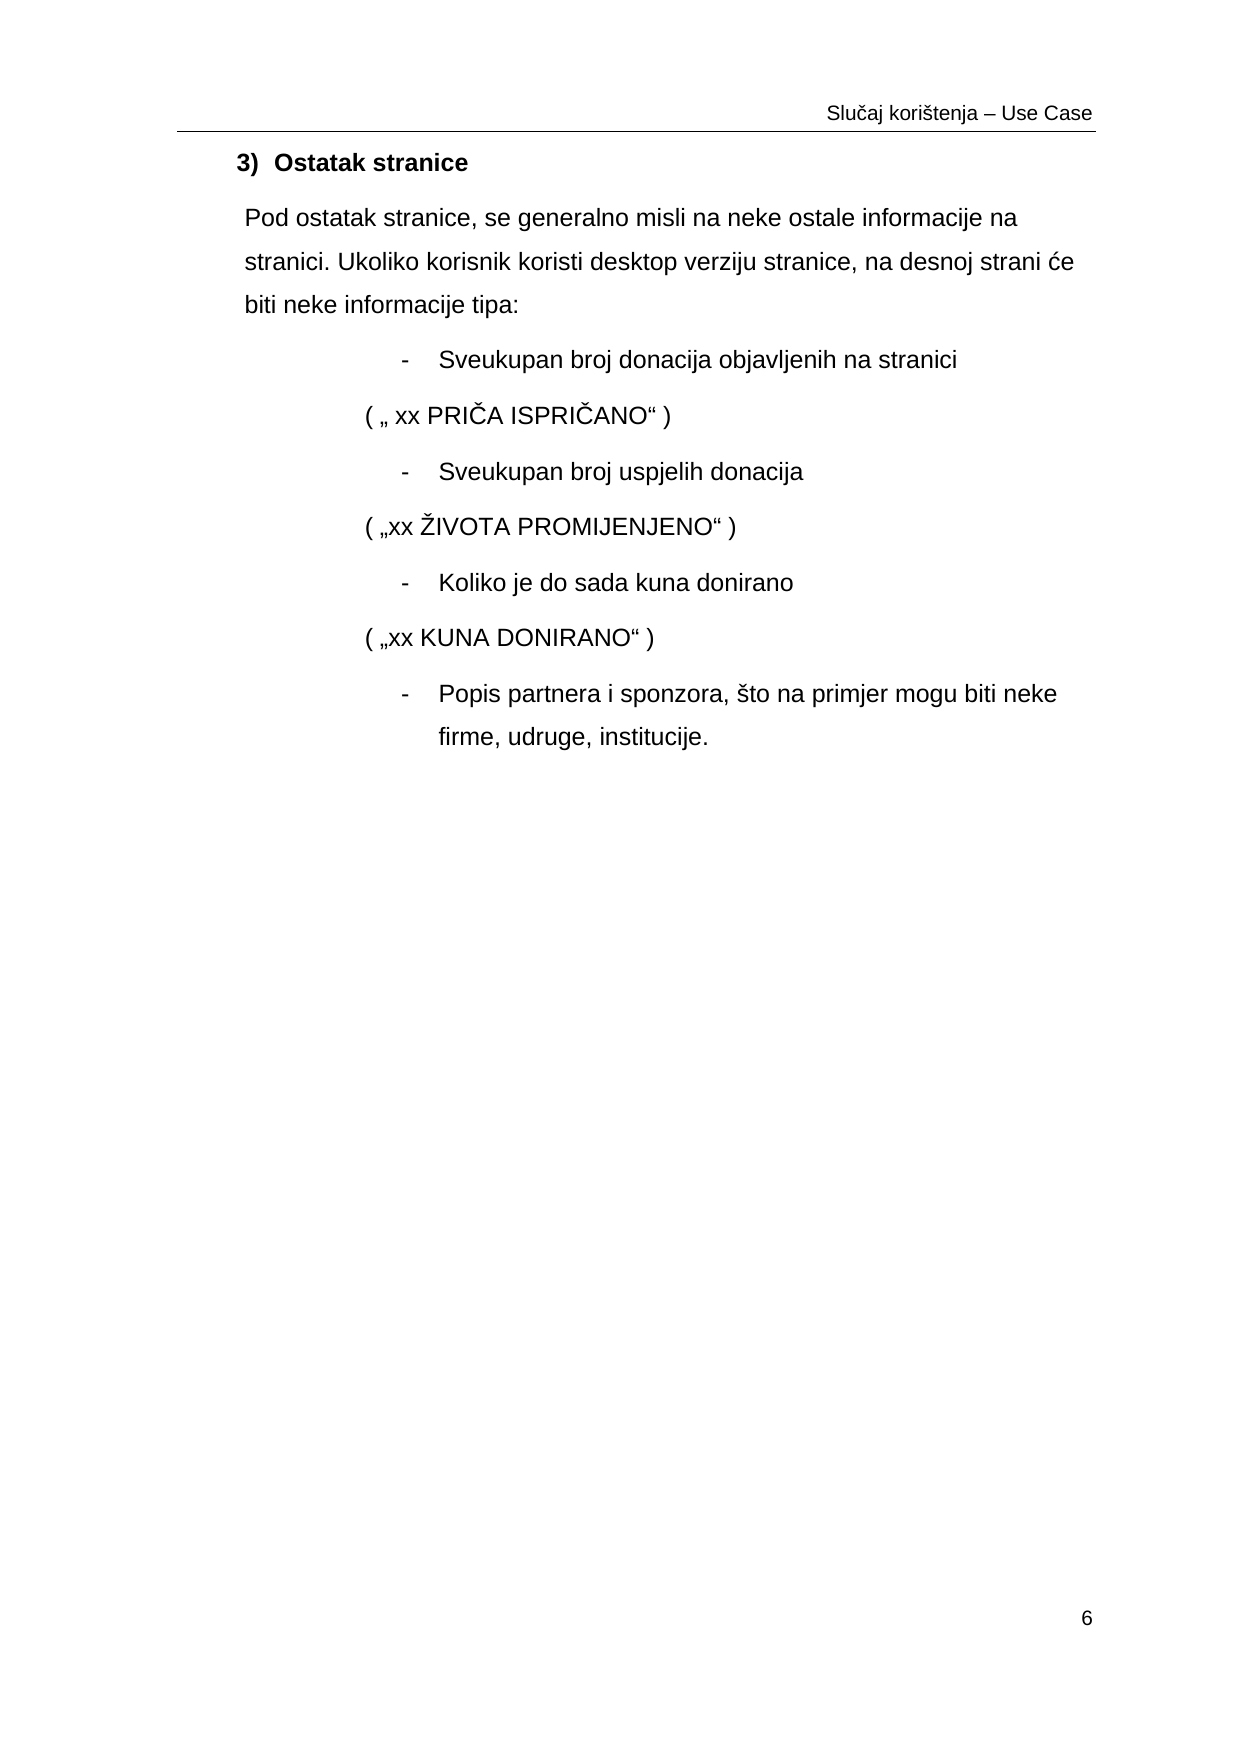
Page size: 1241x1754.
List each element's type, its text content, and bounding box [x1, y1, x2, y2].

list Sveukupan broj uspjelih donacija [401, 456, 1092, 485]
list ( „xx ŽIVOTA PROMIJENJENO“ ) [364, 512, 1092, 541]
list ( „xx KUNA DONIRANO“ ) [364, 623, 1092, 652]
list Popis partnera i sponzora, što na primjer mogu biti neke firme, udruge, institucije. [401, 679, 1092, 751]
list Ostatak stranice [207, 148, 1092, 176]
text Pod ostatak stranice, se generalno misli na neke ostale informacije na stranici. Ukoliko korisnik koristi desktop verziju stranice, na desnoj strani će biti neke informacije tipa: [244, 203, 1092, 318]
list Sveukupan broj donacija objavljenih na stranici [401, 345, 1092, 374]
list Koliko je do sada kuna donirano [401, 568, 1092, 596]
list ( „ xx PRIČA ISPRIČANO“ ) [364, 401, 1092, 429]
